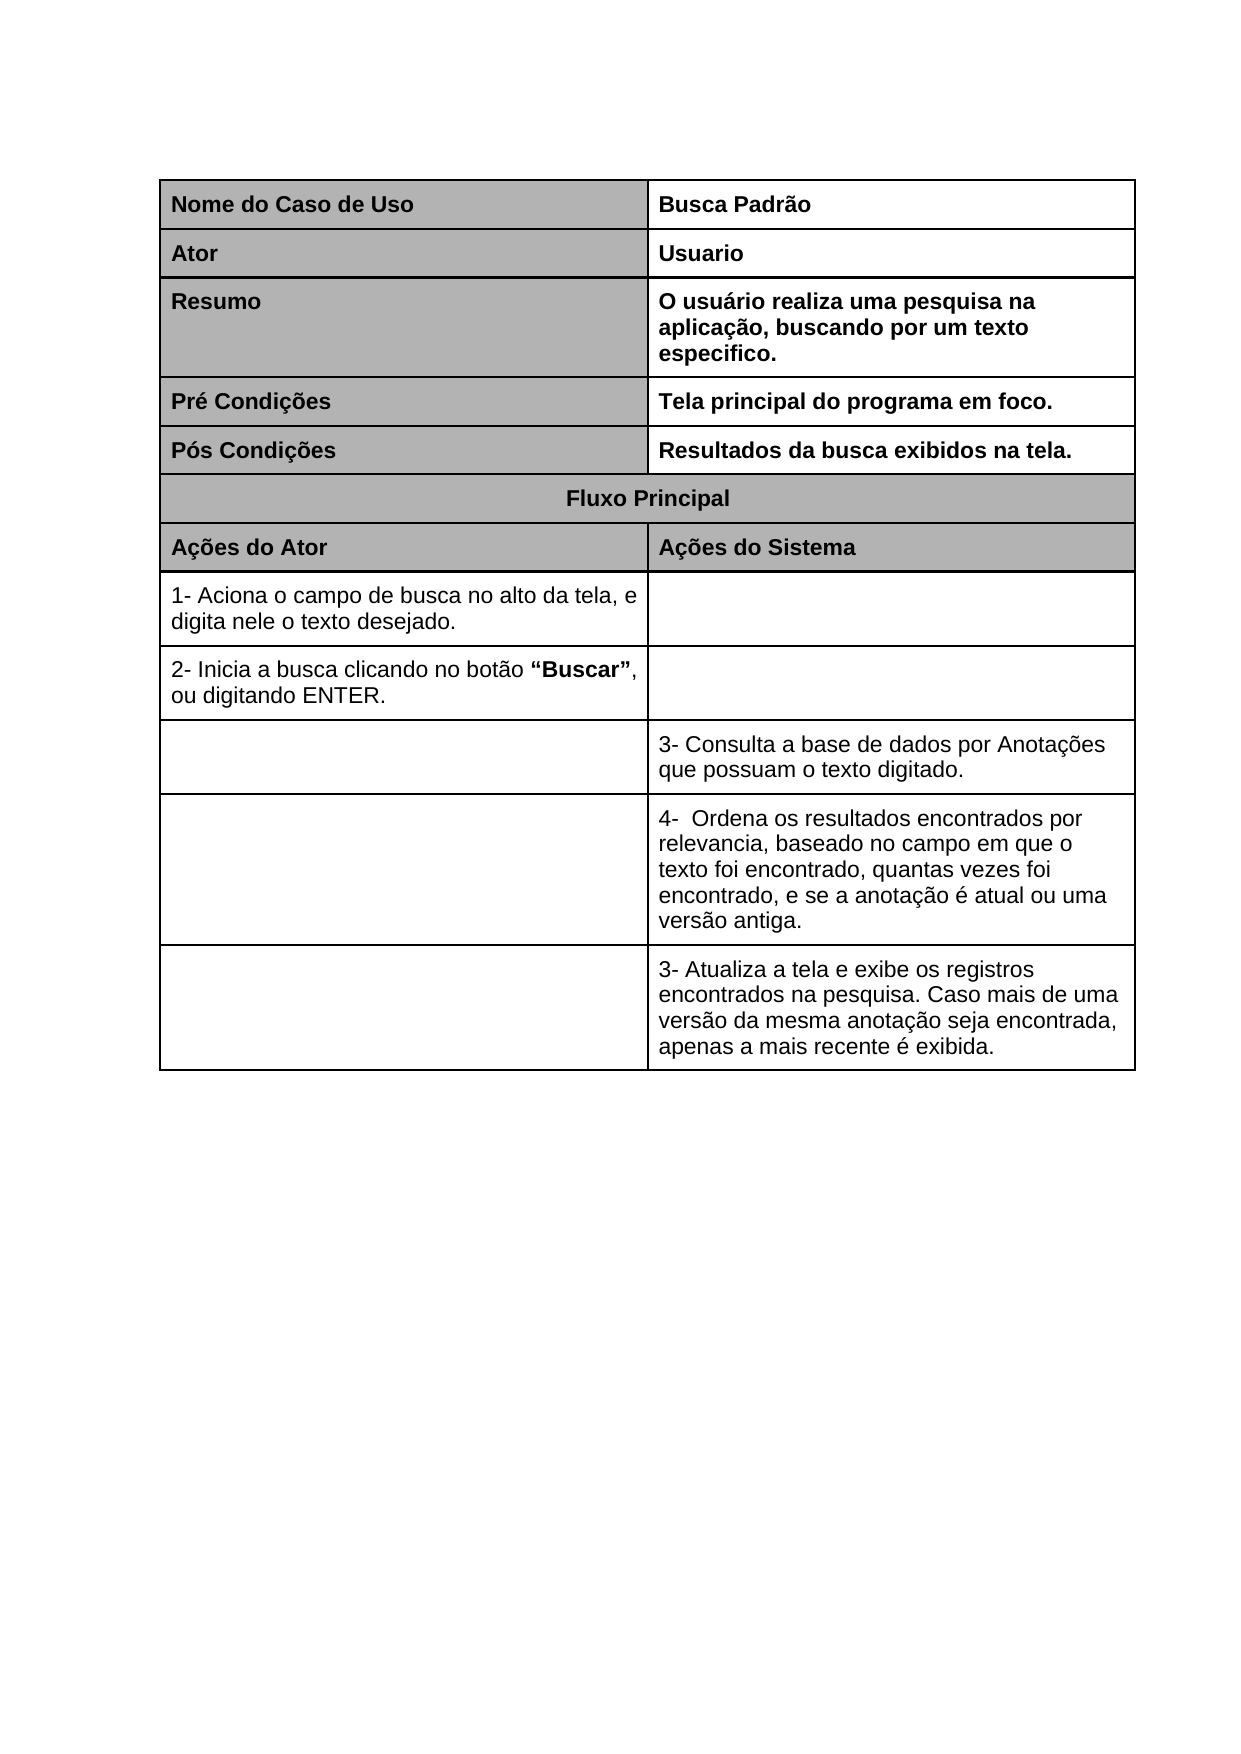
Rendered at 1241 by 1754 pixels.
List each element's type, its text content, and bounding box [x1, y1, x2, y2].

table_cell Pré Condições [161, 378, 647, 425]
table_cell O usuário realiza uma pesquisa na aplicação, buscando por um texto especifico. [649, 279, 1134, 376]
table_cell Pós Condições [161, 427, 647, 473]
table_cell 1- Aciona o campo de busca no alto da tela, e digita nele o texto desejado. [161, 573, 647, 644]
table_cell [161, 946, 647, 1069]
table_cell 4- Ordena os resultados encontrados por relevancia, baseado no campo em que o texto foi encontrado, quantas vezes foi encontrado, e se a anotação é atual ou uma versão antiga. [649, 795, 1134, 944]
table_cell Ações do Ator [161, 524, 647, 570]
table_cell Fluxo Principal [161, 475, 1134, 522]
table_cell Ator [161, 230, 647, 276]
table_cell Resumo [161, 279, 647, 376]
table_cell Ações do Sistema [649, 524, 1134, 570]
table_cell Resultados da busca exibidos na tela. [649, 427, 1134, 473]
table_header Nome do Caso de Uso [161, 181, 647, 228]
table_cell [161, 795, 647, 944]
table_cell Tela principal do programa em foco. [649, 378, 1134, 425]
table_header Busca Padrão [649, 181, 1134, 228]
table_cell [649, 573, 1134, 644]
table_cell 2- Inicia a busca clicando no botão “Buscar”, ou digitando ENTER. [161, 647, 647, 719]
table_cell Usuario [649, 230, 1134, 276]
table_cell 3- Atualiza a tela e exibe os registros encontrados na pesquisa. Caso mais de uma versão da mesma anotação seja encontrada, apenas a mais recente é exibida. [649, 946, 1134, 1069]
table_cell 3- Consulta a base de dados por Anotações que possuam o texto digitado. [649, 721, 1134, 793]
table_cell [649, 647, 1134, 719]
table_cell [161, 721, 647, 793]
